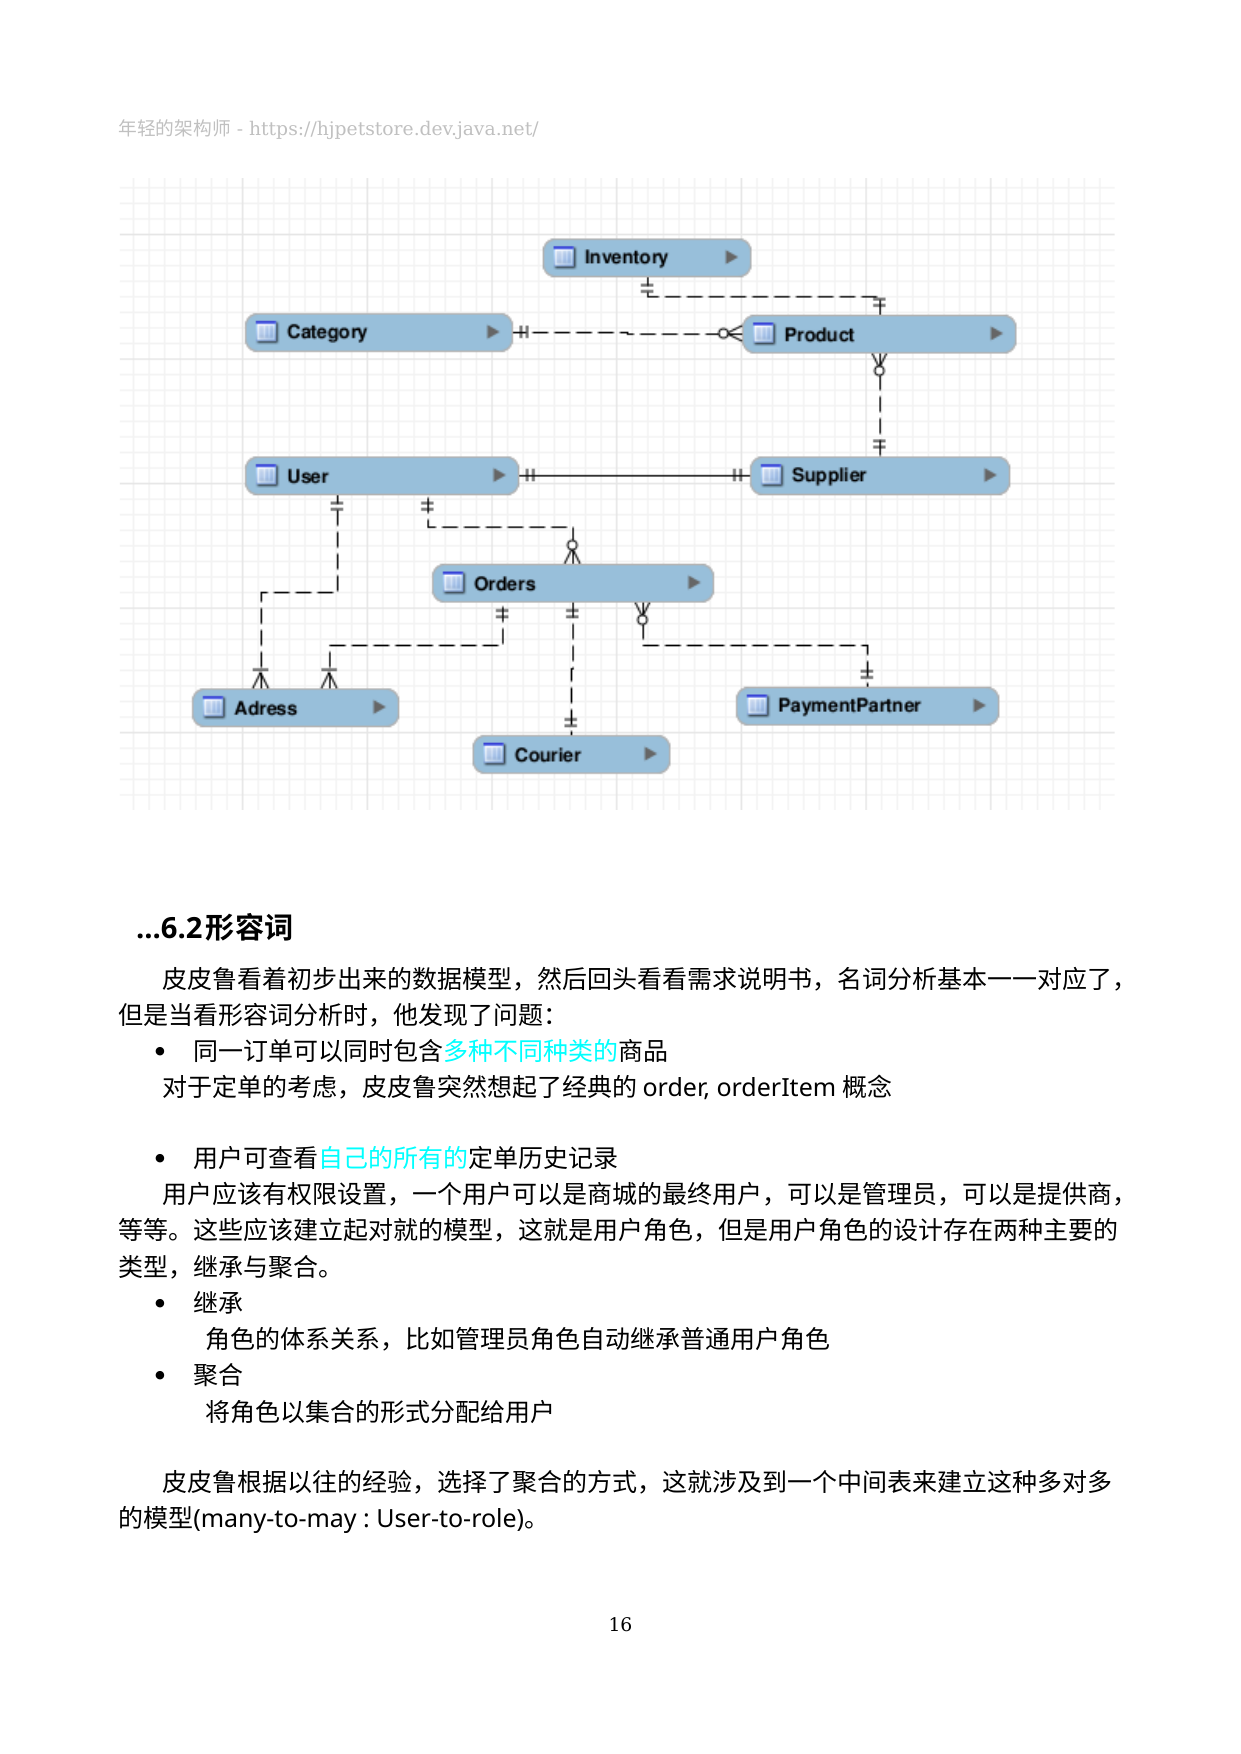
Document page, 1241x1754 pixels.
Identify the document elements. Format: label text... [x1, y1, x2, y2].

text 皮皮鲁看着初步出来的数据模型，然后回头看看需求说明书，名词分析基本一一对应了，但是当看形容词分析时，他发现了问题： [118, 959, 1122, 1032]
text 对于定单的考虑，皮皮鲁突然想起了经典的 order, orderItem 概念 [118, 1068, 1122, 1104]
list 用户可查看自己的所有的定单历史记录 [156, 1138, 1122, 1174]
text 用户应该有权限设置，一个用户可以是商城的最终用户，可以是管理员，可以是提供商，等等。这些应该建立起对就的模型，这就是用户角色，但是用户角色的设计存在两种主要的类型，继承与聚合。 [118, 1174, 1122, 1283]
list 继承 [156, 1283, 1122, 1319]
list 同一订单可以同时包含多种不同种类的商品 [156, 1032, 1122, 1068]
text 角色的体系关系，比如管理员角色自动继承普通用户角色 [118, 1319, 1122, 1356]
text 将角色以集合的形式分配给用户 [118, 1392, 1122, 1428]
text 皮皮鲁根据以往的经验，选择了聚合的方式，这就涉及到一个中间表来建立这种多对多的模型(many-to-may : User-to-role)。 [118, 1462, 1122, 1535]
subtitle 形容词 [136, 904, 1122, 947]
list 聚合 [156, 1356, 1122, 1392]
picture [119, 178, 1115, 810]
